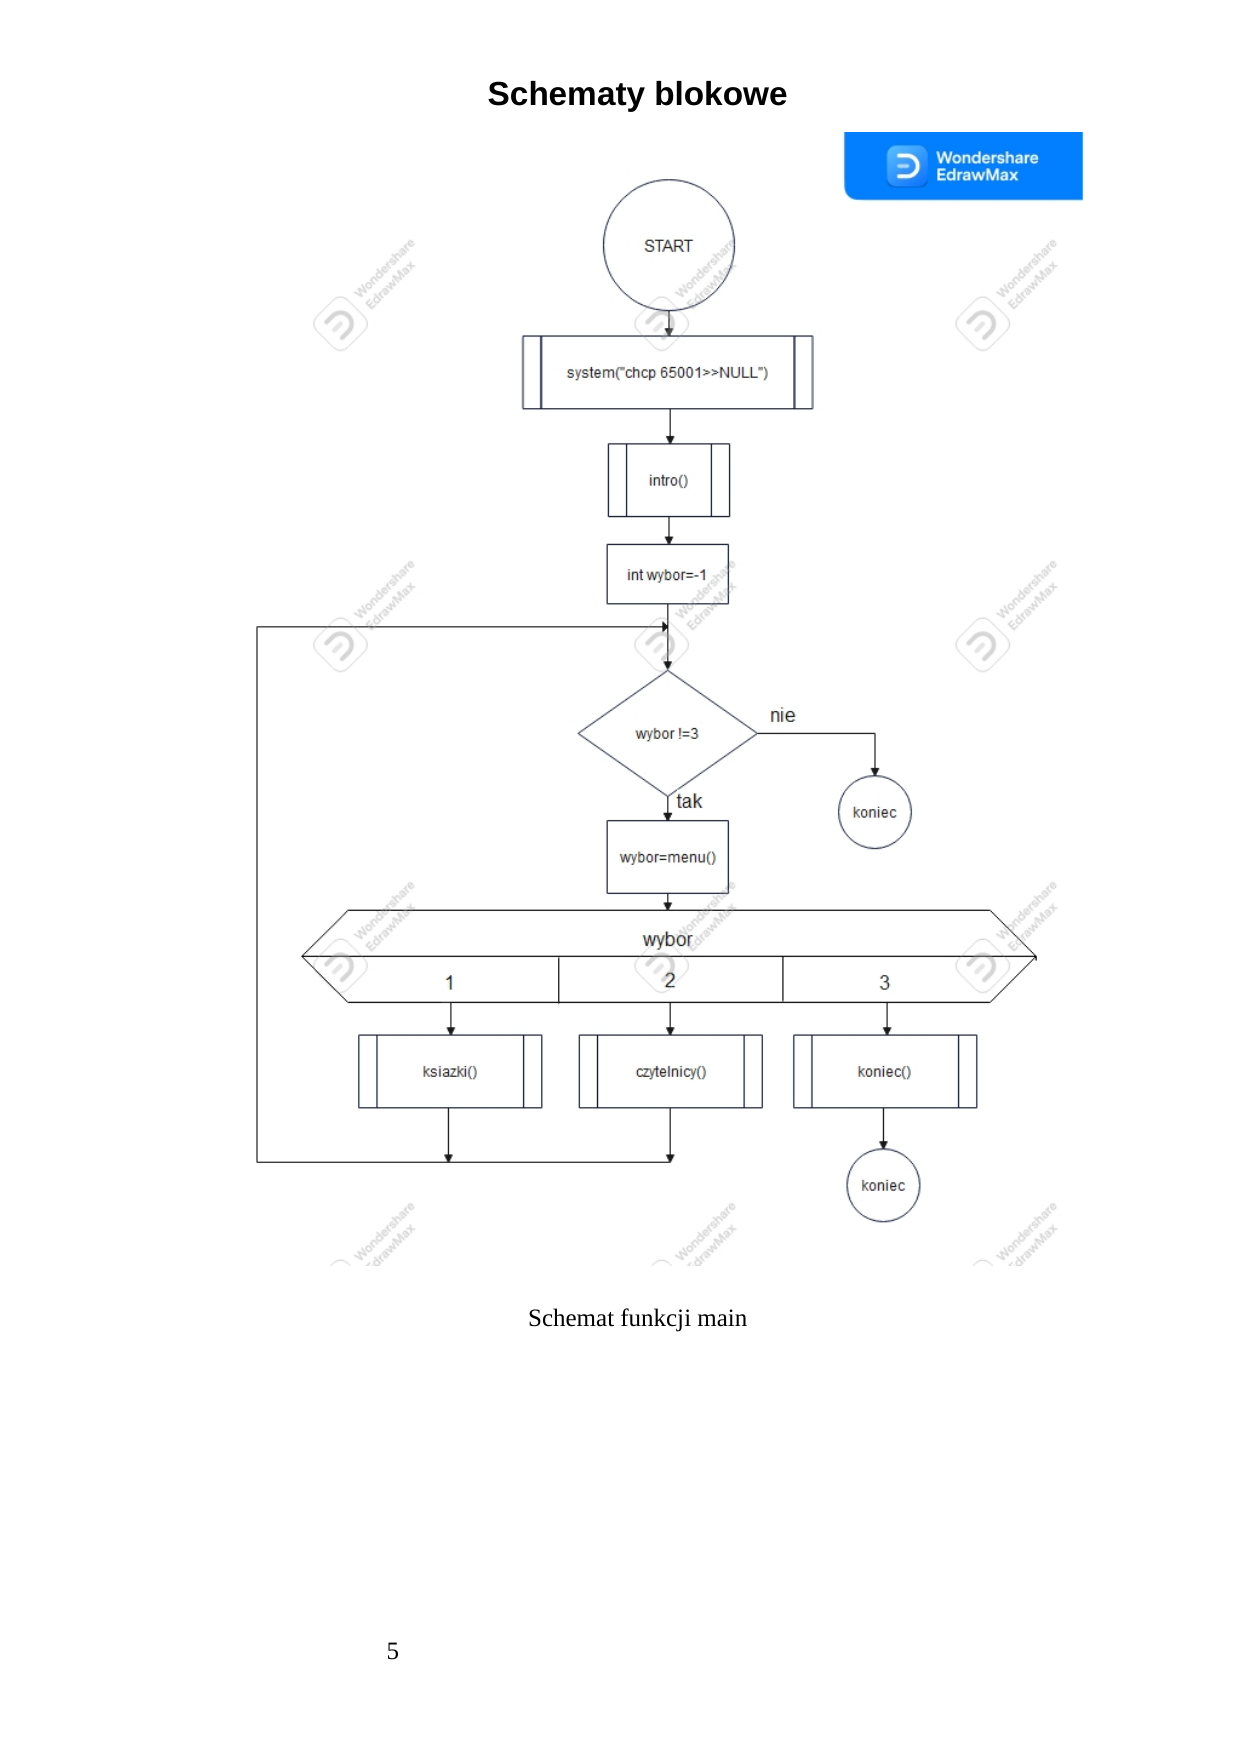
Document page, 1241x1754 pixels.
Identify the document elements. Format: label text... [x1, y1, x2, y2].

subtitle Schematy blokowe [118, 74, 1157, 112]
picture [185, 132, 1112, 1266]
text Schemat funkcji main [118, 1303, 1157, 1332]
